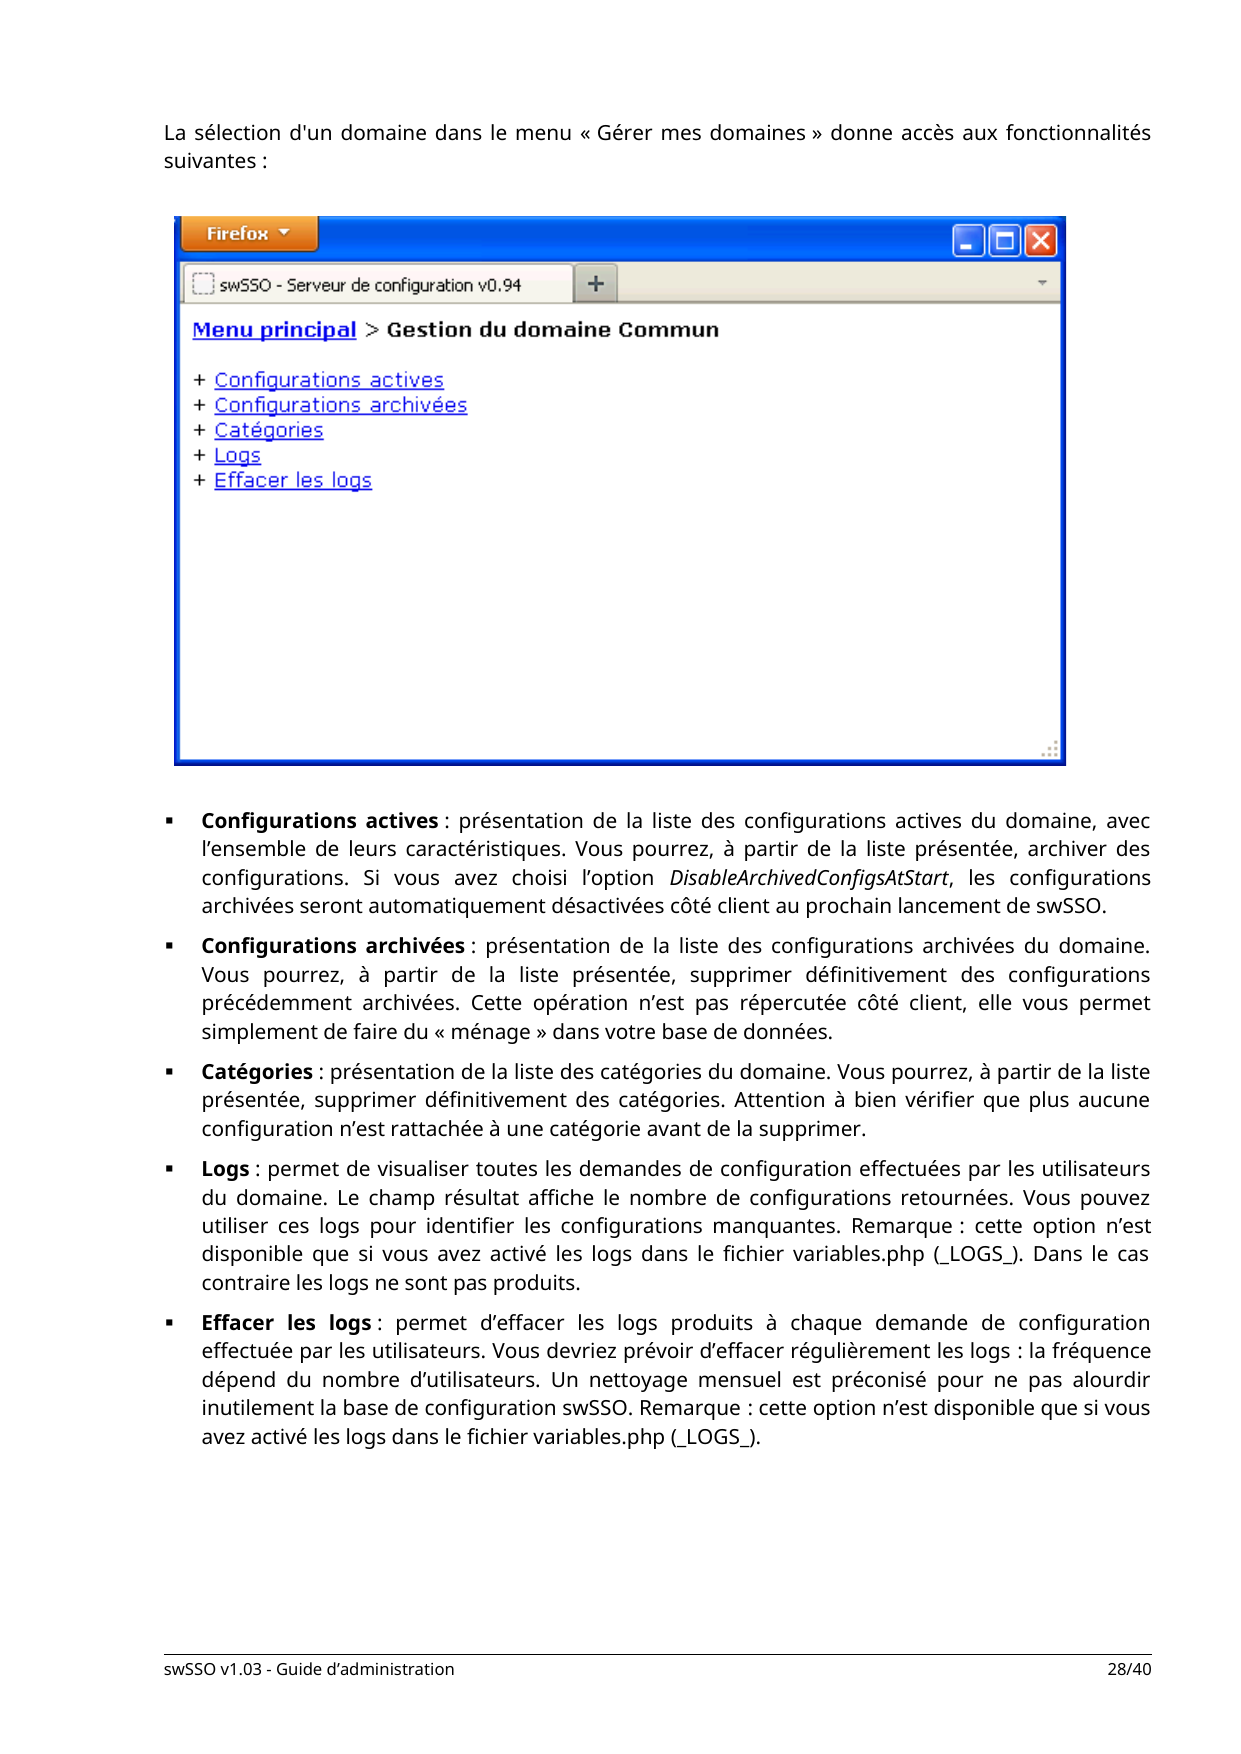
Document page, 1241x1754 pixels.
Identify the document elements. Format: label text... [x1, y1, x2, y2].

list Configurations archivées : présentation de la liste des configurations archivées du domaine. Vous pourrez, à partir de la liste présentée, supprimer définitivement des configurations précédemment archivées. Cette opération n’est pas répercutée côté client, elle vous permet simplement de faire du « ménage » dans votre base de données. [164, 932, 1152, 1045]
list Configurations actives : présentation de la liste des configurations actives du domaine, avec l’ensemble de leurs caractéristiques. Vous pourrez, à partir de la liste présentée, archiver des configurations. Si vous avez choisi l’option DisableArchivedConfigsAtStart, les configurations archivées seront automatiquement désactivées côté client au prochain lancement de swSSO. [164, 806, 1152, 920]
list Effacer les logs : permet d’effacer les logs produits à chaque demande de configuration effectuée par les utilisateurs. Vous devriez prévoir d’effacer régulièrement les logs : la fréquence dépend du nombre d’utilisateurs. Un nettoyage mensuel est préconisé pour ne pas alourdir inutilement la base de configuration swSSO. Remarque : cette option n’est disponible que si vous avez activé les logs dans le fichier variables.php (_LOGS_). [164, 1308, 1152, 1450]
list Catégories : présentation de la liste des catégories du domaine. Vous pourrez, à partir de la liste présentée, supprimer définitivement des catégories. Attention à bien vérifier que plus aucune configuration n’est rattachée à une catégorie avant de la supprimer. [164, 1057, 1152, 1142]
text La sélection d'un domaine dans le menu « Gérer mes domaines » donne accès aux fonctionnalités suivantes : [164, 118, 1152, 175]
list Logs : permet de visualiser toutes les demandes de configuration effectuées par les utilisateurs du domaine. Le champ résultat affiche le nombre de configurations retournées. Vous pouvez utiliser ces logs pour identifier les configurations manquantes. Remarque : cette option n’est disponible que si vous avez activé les logs dans le fichier variables.php (_LOGS_). Dans le cas contraire les logs ne sont pas produits. [164, 1154, 1152, 1296]
picture [174, 216, 1067, 766]
